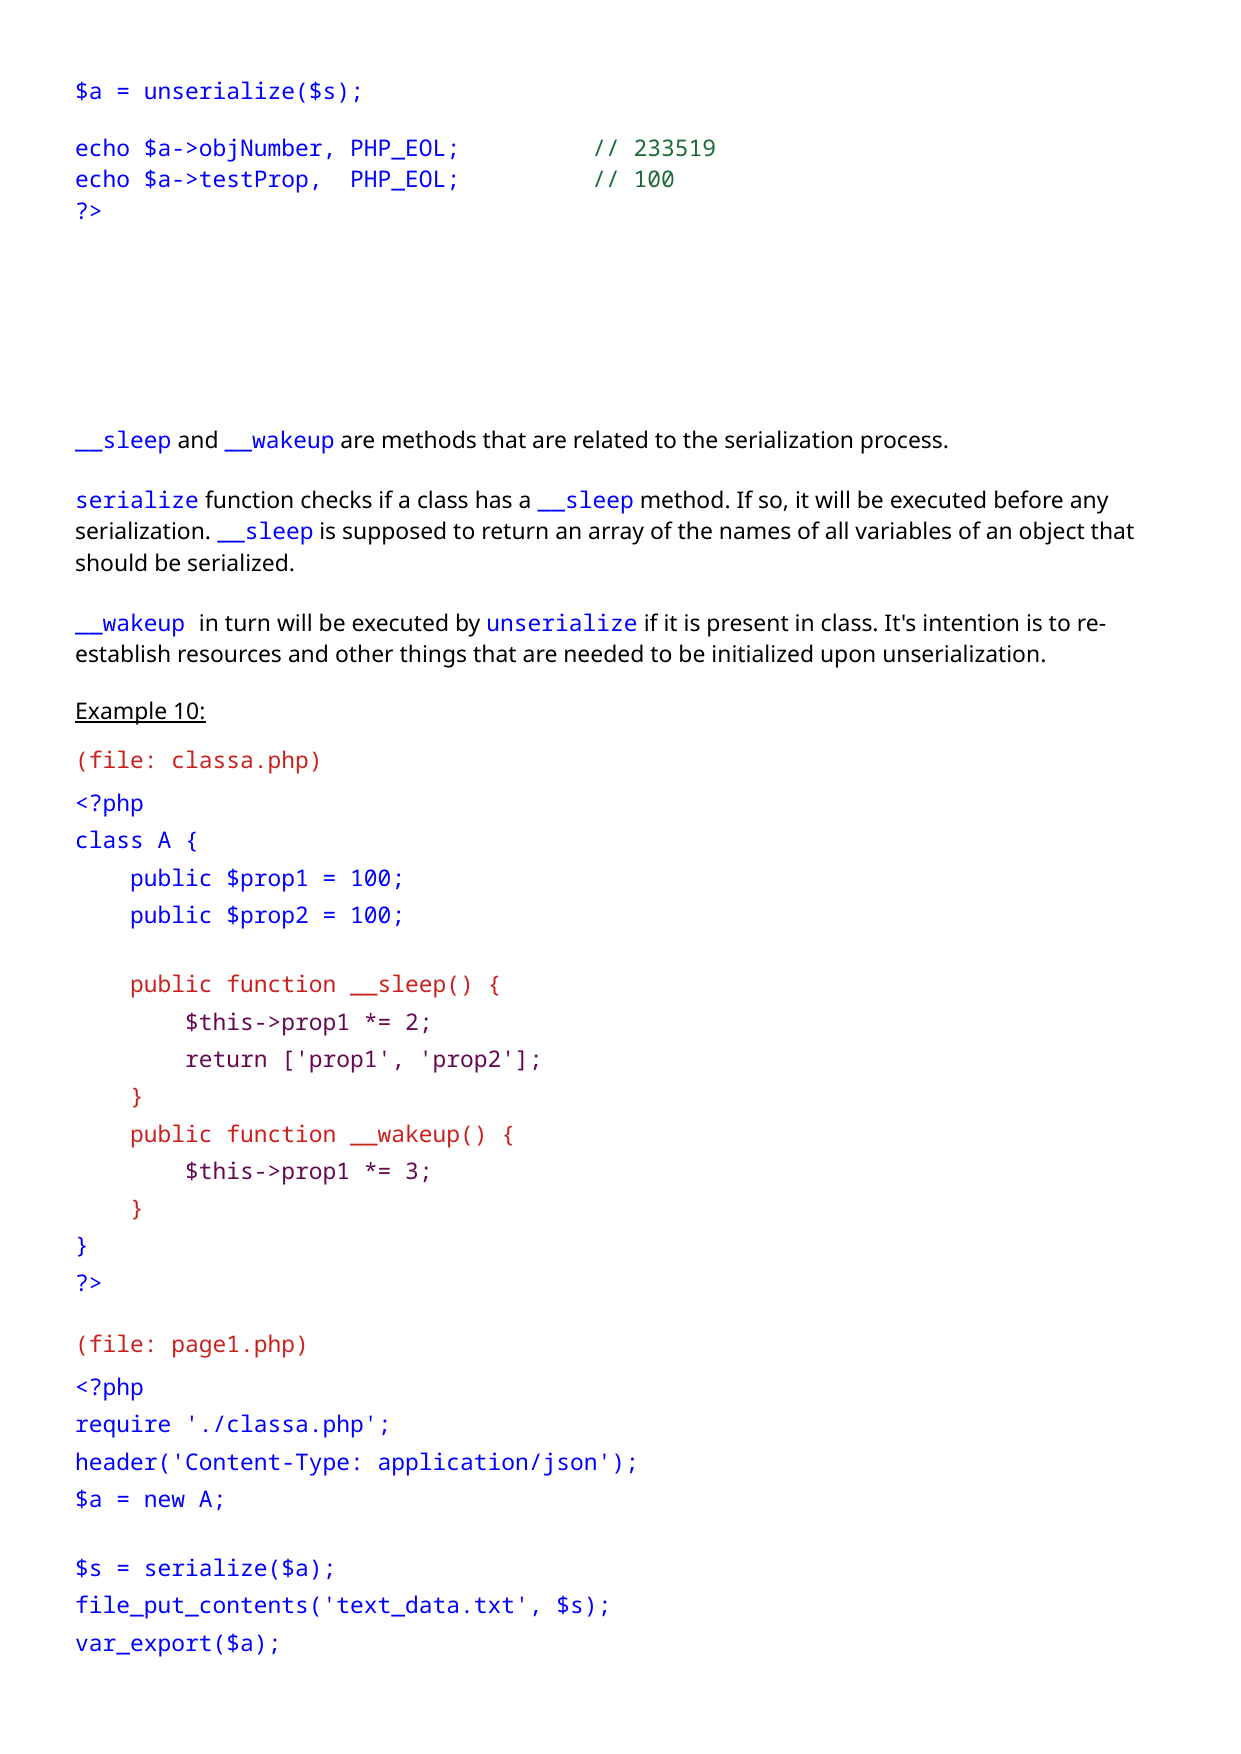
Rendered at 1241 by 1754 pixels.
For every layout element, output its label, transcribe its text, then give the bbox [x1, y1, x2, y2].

text } [75, 1192, 1166, 1223]
text Example 10: [75, 695, 1166, 726]
text require './classa.php'; [75, 1408, 1166, 1439]
text ?> [75, 1267, 1166, 1298]
text class A { [75, 824, 1166, 856]
text serialize function checks if a class has a __sleep method. If so, it will be executed before any serialization. __sleep is supposed to return an array of the names of all variables of an object that should be serialized. [75, 484, 1166, 578]
text $this->prop1 *= 2; [75, 1006, 1166, 1037]
text <?php [75, 1371, 1166, 1402]
text echo $a->testProp, PHP_EOL; // 100 [75, 163, 1166, 195]
text __wakeup in turn will be executed by unserialize if it is present in class. It's intention is to re-establish resources and other things that are needed to be initialized upon unserialization. [75, 606, 1166, 669]
text $s = serialize($a); [75, 1552, 1166, 1583]
text (file: page1.php) [75, 1328, 1166, 1359]
text $this->prop1 *= 3; [75, 1155, 1166, 1186]
text } [75, 1080, 1166, 1111]
text public function __sleep() { [75, 968, 1166, 999]
text public function __wakeup() { [75, 1117, 1166, 1149]
text } [75, 1229, 1166, 1261]
text file_put_contents('text_data.txt', $s); [75, 1589, 1166, 1621]
text public $prop1 = 100; [75, 862, 1166, 893]
text ?> [75, 195, 1166, 226]
text (file: classa.php) [75, 744, 1166, 775]
text return ['prop1', 'prop2']; [75, 1043, 1166, 1074]
text header('Content-Type: application/json'); [75, 1446, 1166, 1477]
text __sleep and __wakeup are methods that are related to the serialization process. [75, 424, 1166, 455]
text echo $a->objNumber, PHP_EOL; // 233519 [75, 132, 1166, 163]
text <?php [75, 787, 1166, 818]
text public $prop2 = 100; [75, 899, 1166, 930]
text $a = unserialize($s); [75, 75, 1166, 106]
text $a = new A; [75, 1483, 1166, 1514]
text var_export($a); [75, 1627, 1166, 1658]
